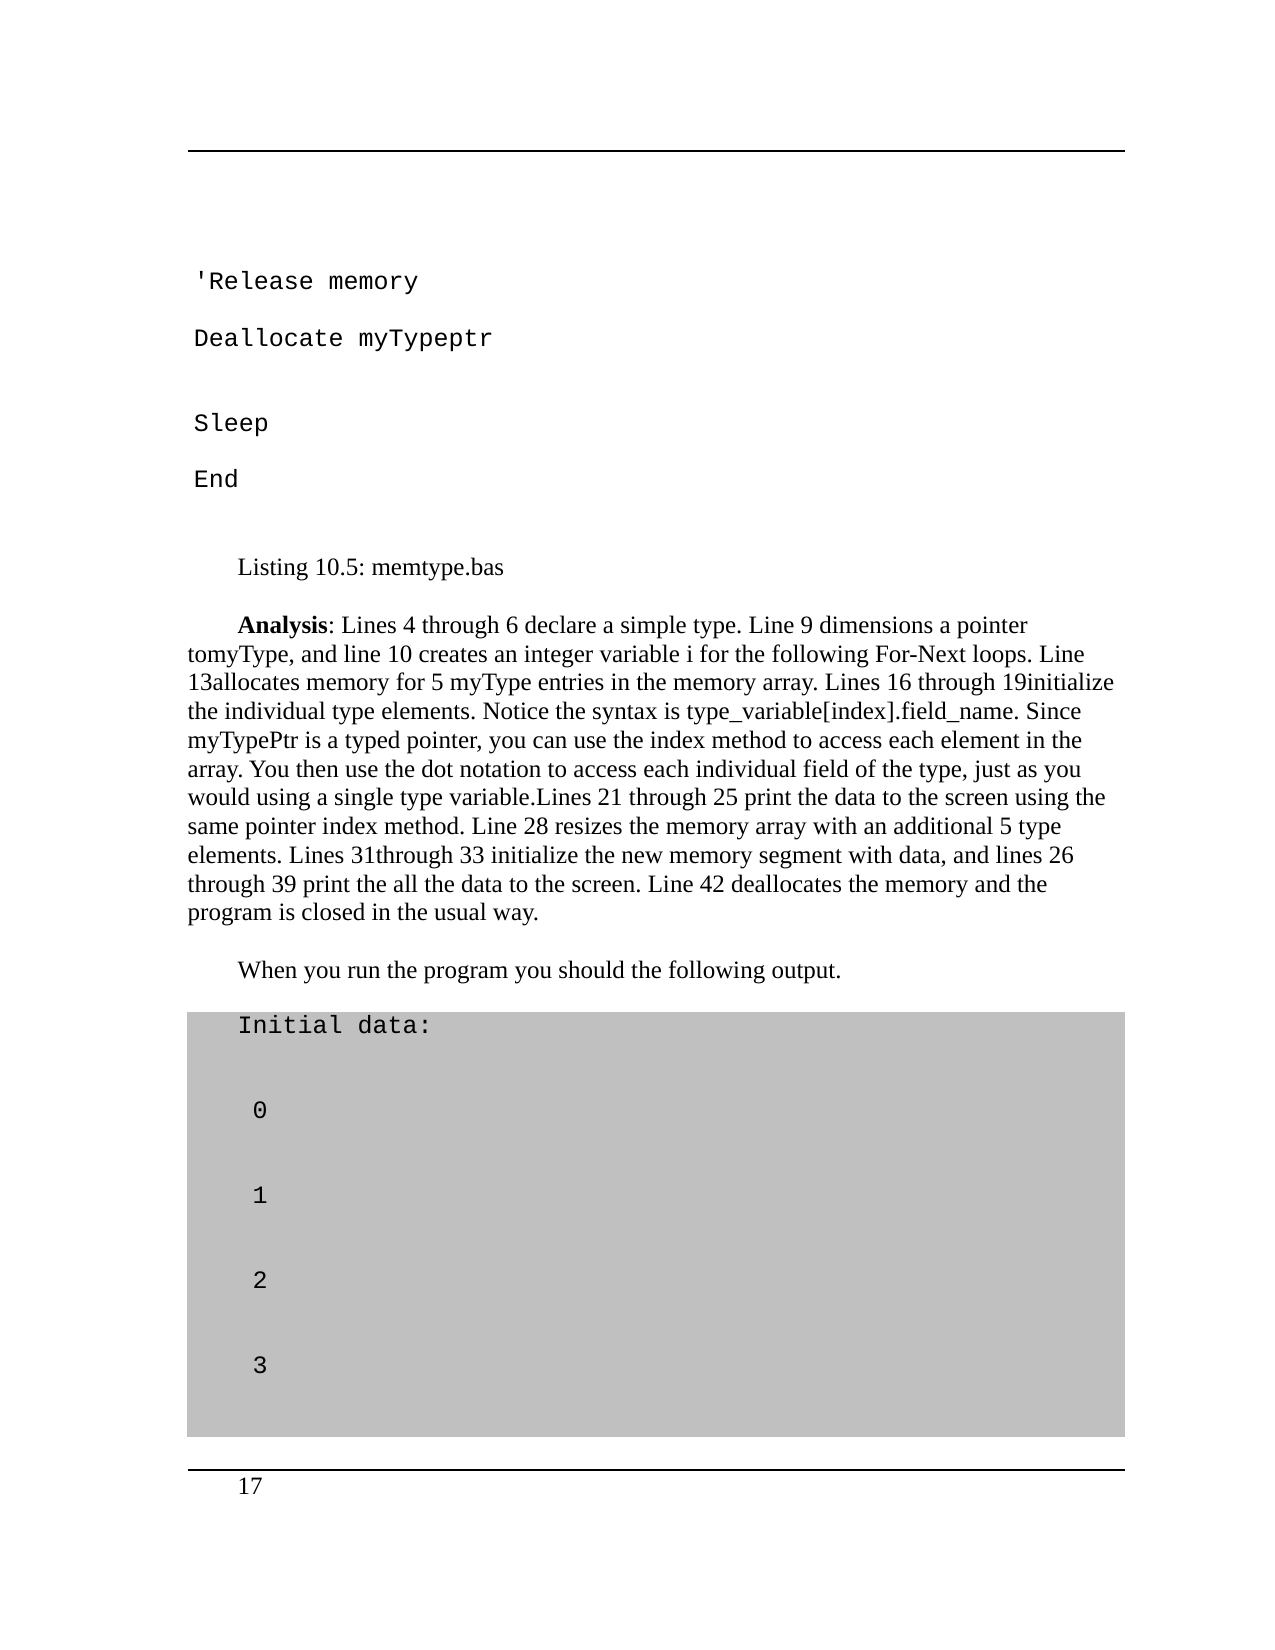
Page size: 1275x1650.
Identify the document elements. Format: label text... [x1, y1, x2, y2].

text Deallocate myTypeptr [187, 325, 1125, 354]
text 3 [187, 1352, 1125, 1381]
text 0 [187, 1097, 1125, 1126]
text Analysis: Lines 4 through 6 declare a simple type. Line 9 dimensions a pointer tomyType, and line 10 creates an integer variable i for the following For-Next loops. Line 13allocates memory for 5 myType entries in the memory array. Lines 16 through 19initialize the individual type elements. Notice the syntax is type_variable[index].field_name. Since myTypePtr is a typed pointer, you can use the index method to access each element in the array. You then use the dot notation to access each individual field of the type, just as you would using a single type variable.Lines 21 through 25 print the data to the screen using the same pointer index method. Line 28 resizes the memory array with an additional 5 type elements. Lines 31through 33 initialize the new memory segment with data, and lines 26 through 39 print the all the data to the screen. Line 42 deallocates the memory and the program is closed in the usual way. [187, 610, 1125, 926]
text Listing 10.5: memtype.bas [187, 552, 1125, 581]
text Sleep [187, 410, 1125, 439]
text When you run the program you should the following output. [187, 955, 1125, 984]
text End [187, 467, 1125, 495]
text 'Release memory [187, 269, 1125, 297]
text Initial data: [187, 1012, 1125, 1041]
text 2 [187, 1267, 1125, 1296]
text 1 [187, 1182, 1125, 1211]
